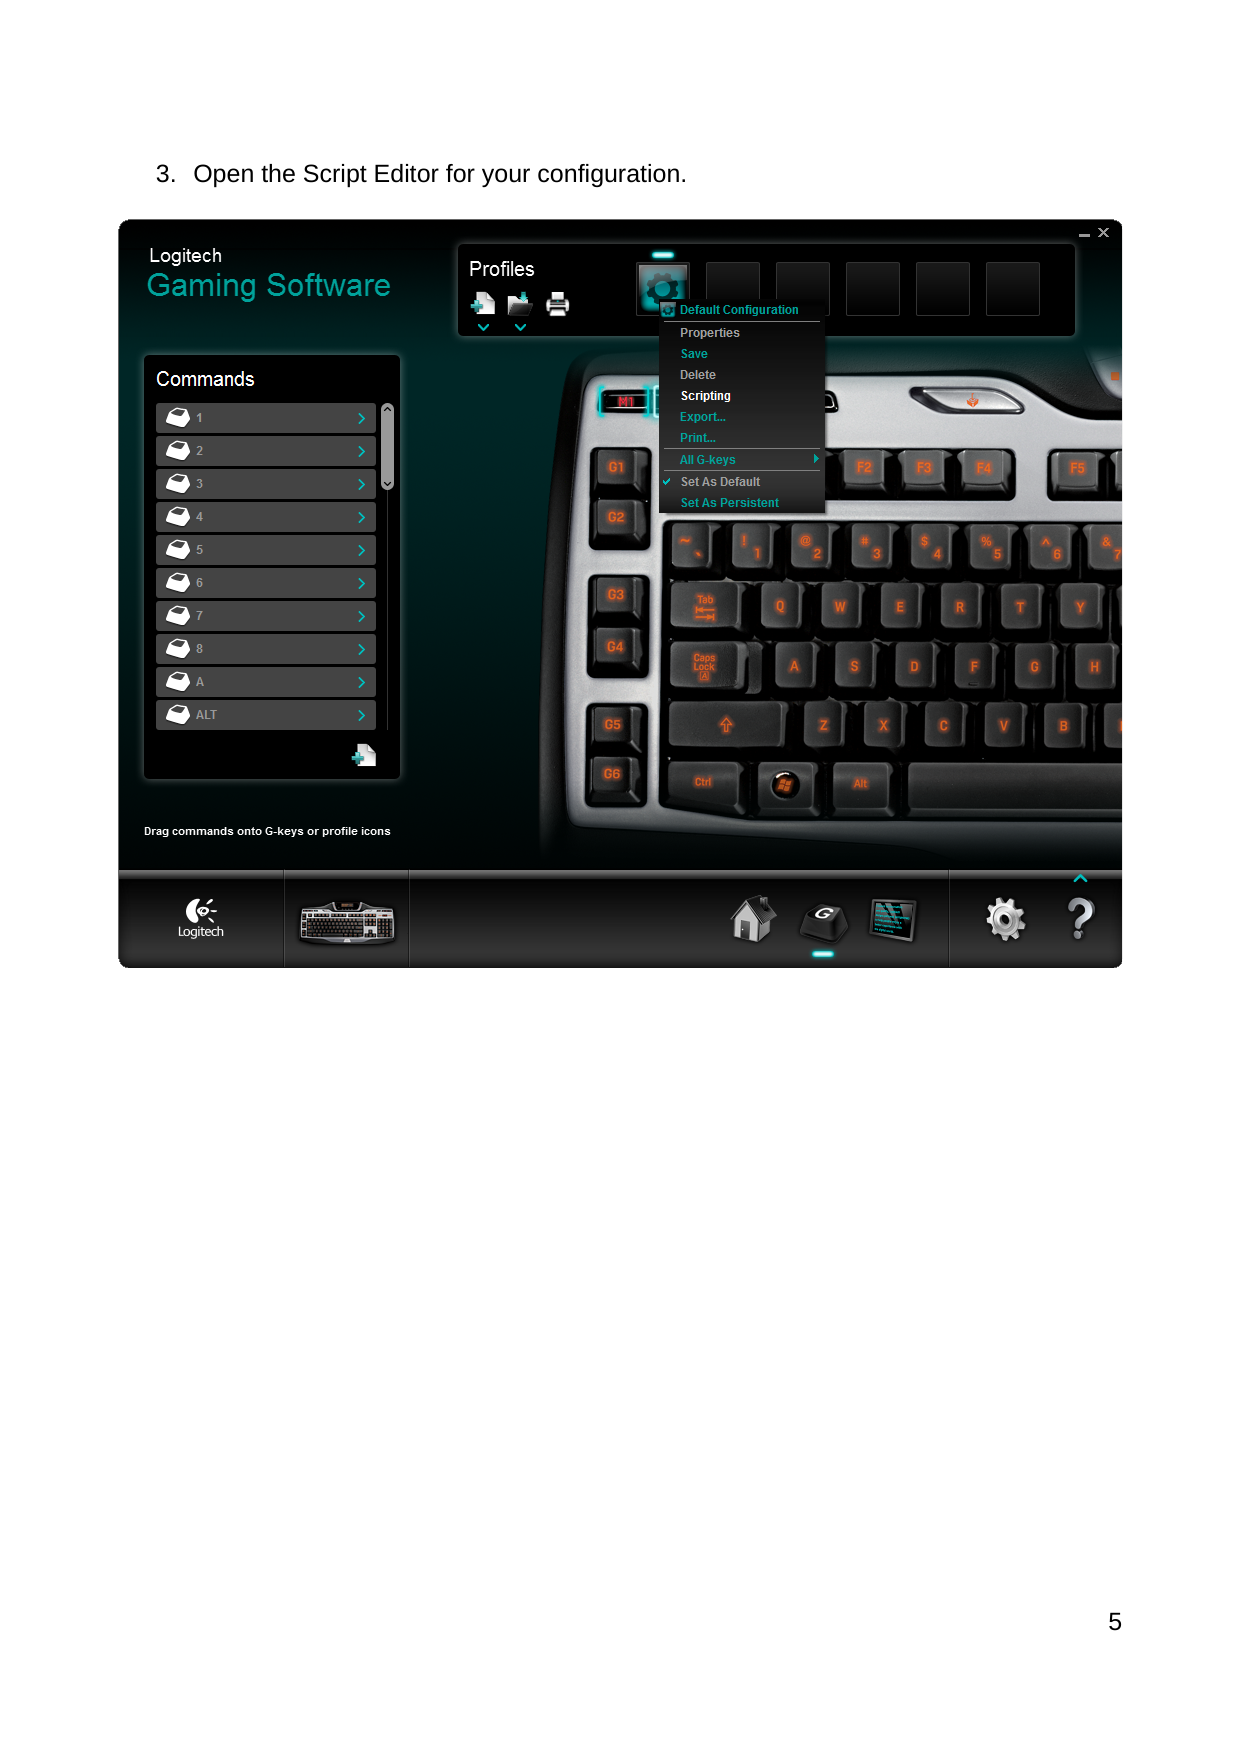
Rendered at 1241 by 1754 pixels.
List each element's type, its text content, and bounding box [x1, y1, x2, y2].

list Open the Script Editor for your configuration. [156, 159, 1122, 188]
